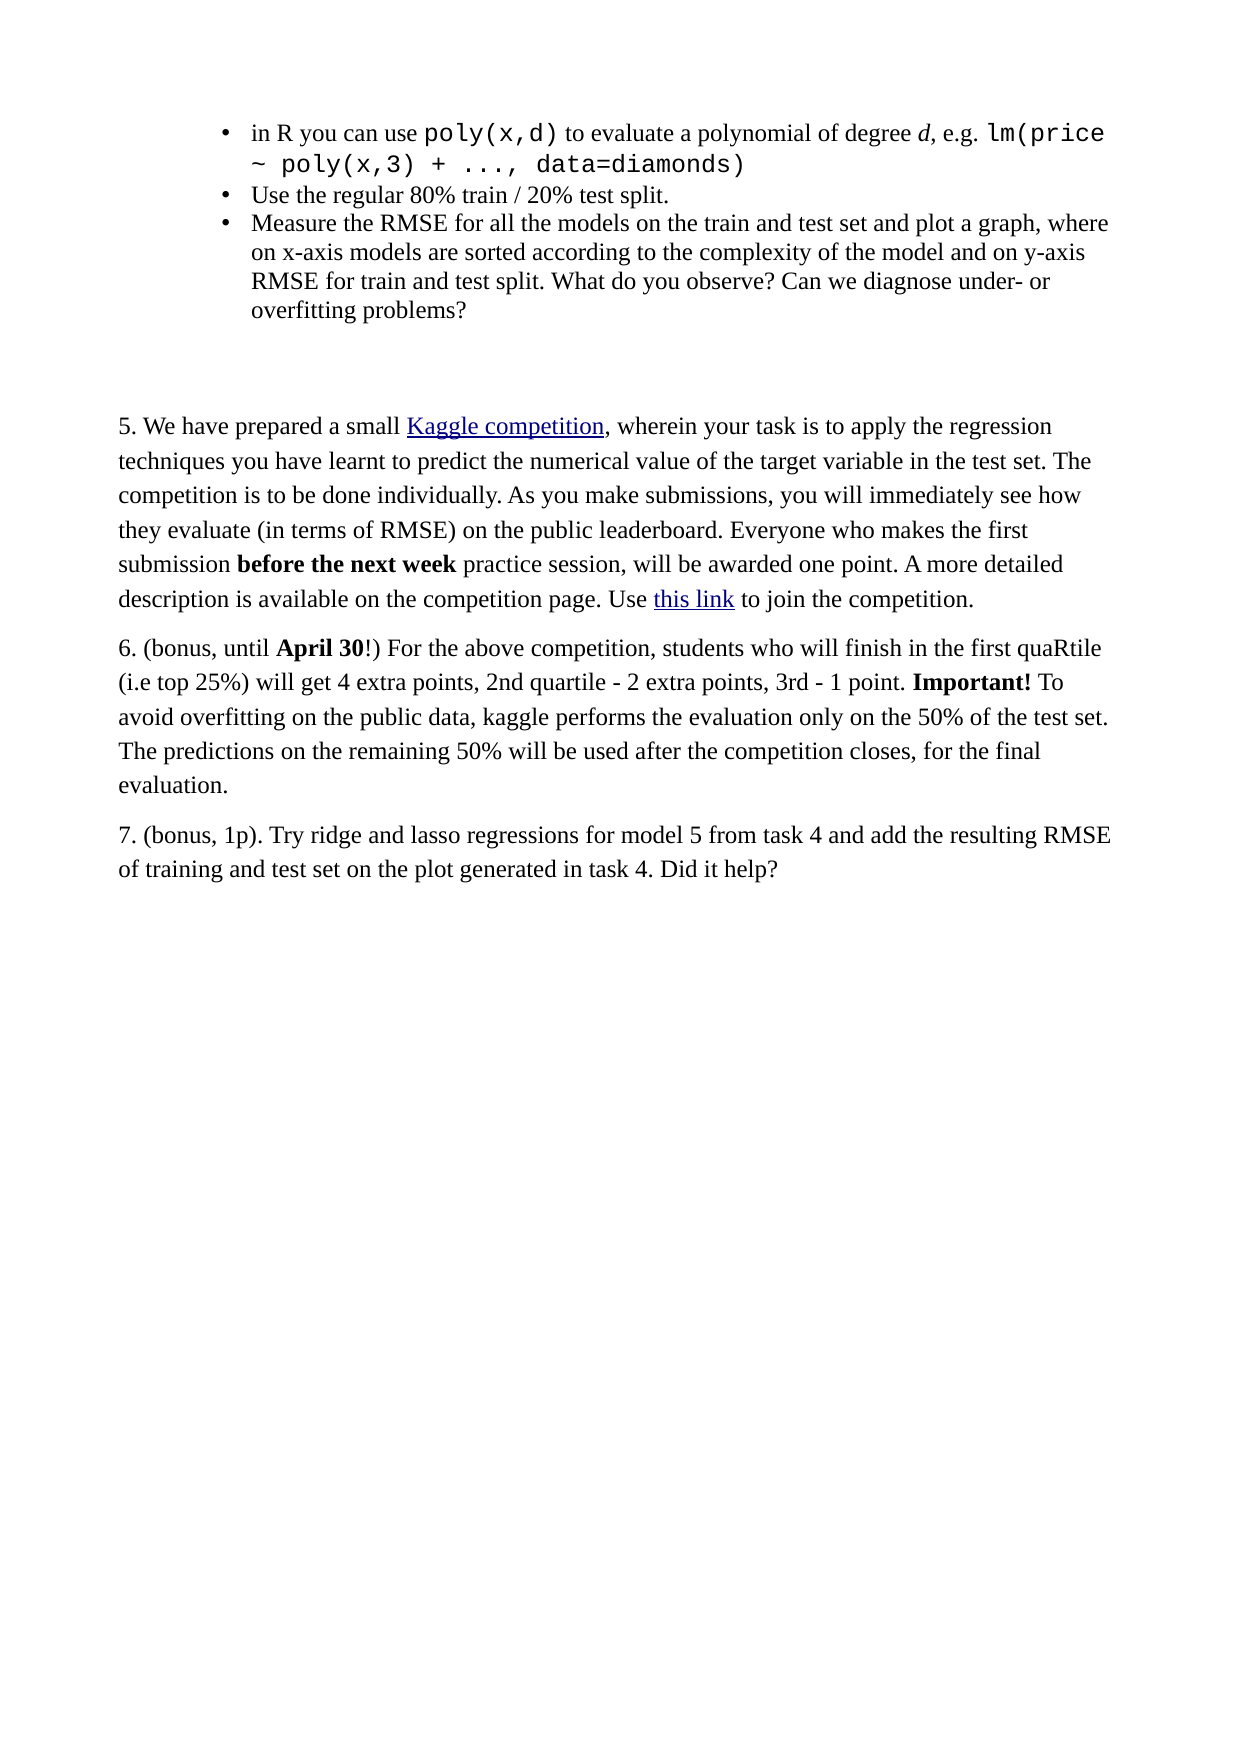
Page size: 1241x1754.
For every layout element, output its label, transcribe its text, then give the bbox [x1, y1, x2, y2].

text 6. (bonus, until April 30!) For the above competition, students who will finish in the first quaRtile (i.e top 25%) will get 4 extra points, 2nd quartile - 2 extra points, 3rd - 1 point. Important! To avoid overfitting on the public data, kaggle performs the evaluation only on the 50% of the test set. The predictions on the remaining 50% will be used after the competition closes, for the final evaluation. [118, 633, 1122, 799]
list Measure the RMSE for all the models on the train and test set and plot a graph, where on x-axis models are sorted according to the complexity of the model and on y-axis RMSE for train and test split. What do you observe? Can we diagnose under- or overfitting problems? [221, 208, 1122, 323]
list Use the regular 80% train / 20% test split. [221, 180, 1122, 208]
text 7. (bonus, 1p). Try ridge and lasso regressions for model 5 from task 4 and add the resulting RMSE of training and test set on the plot generated in task 4. Did it help? [118, 820, 1122, 883]
list in R you can use poly(x,d) to evaluate a polynomial of degree d, e.g. lm(price ~ poly(x,3) + ..., data=diamonds) [221, 118, 1122, 180]
text 5. We have prepared a small Kaggle competition, wherein your task is to apply the regression techniques you have learnt to predict the numerical value of the target variable in the test set. The competition is to be done individually. As you make submissions, you will immediately see how they evaluate (in terms of RMSE) on the public leaderboard. Everyone who makes the first submission before the next week practice session, will be awarded one point. A more detailed description is available on the competition page. Use this link to join the competition. [118, 411, 1122, 612]
